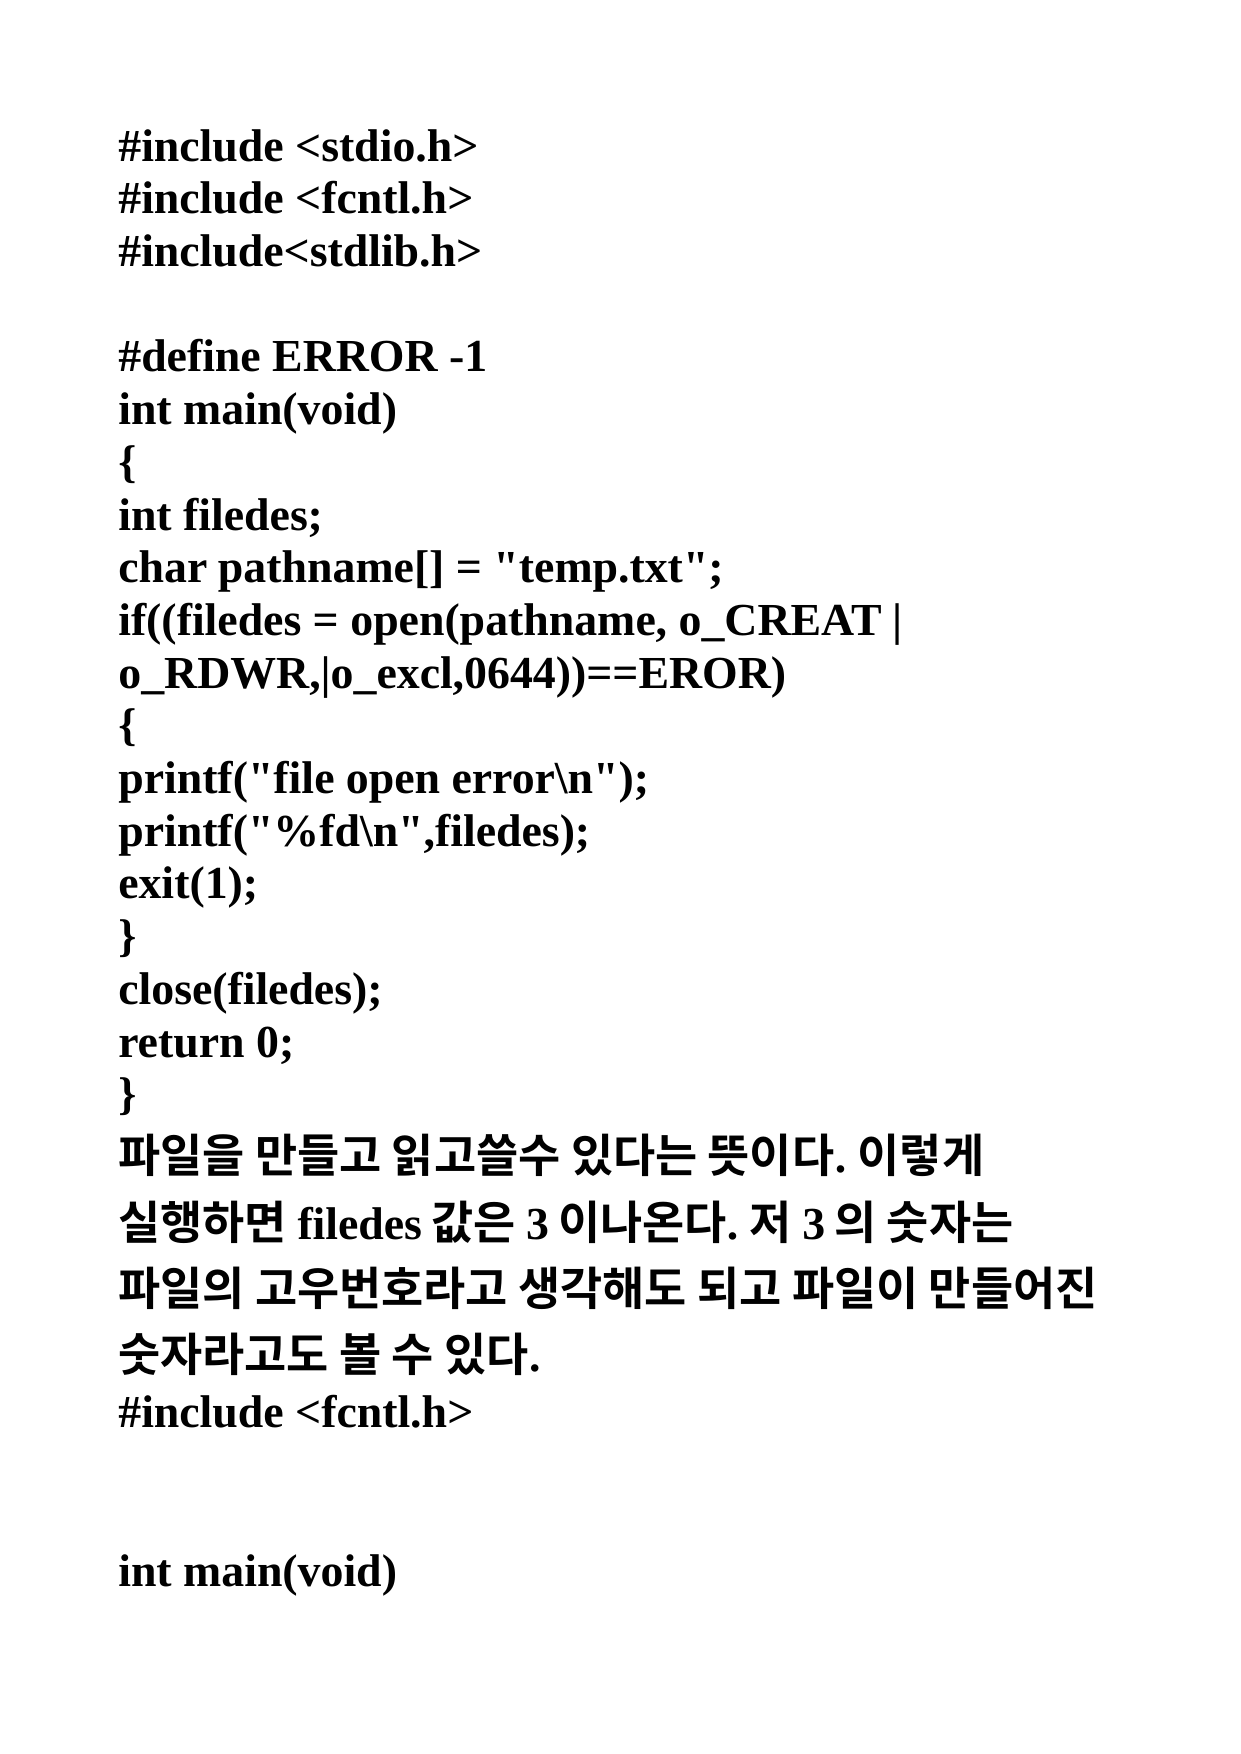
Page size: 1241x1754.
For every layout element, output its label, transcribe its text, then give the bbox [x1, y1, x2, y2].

text printf("file open error\n"); [118, 751, 1122, 803]
text } [118, 1067, 1122, 1119]
text int main(void) [118, 1543, 1122, 1596]
text #include <stdio.h> [118, 118, 1122, 171]
text exit(1); [118, 856, 1122, 909]
text int filedes; [118, 487, 1122, 540]
text #define ERROR -1 [118, 329, 1122, 382]
text } [118, 909, 1122, 961]
text if((filedes = open(pathname, o_CREAT | o_RDWR,|o_excl,0644))==EROR) [118, 592, 1122, 698]
text #include <fcntl.h> [118, 171, 1122, 223]
text #include<stdlib.h> [118, 223, 1122, 276]
text close(filedes); [118, 961, 1122, 1014]
text return 0; [118, 1014, 1122, 1067]
text printf("%fd\n",filedes); [118, 803, 1122, 856]
text 파일을 만들고 읽고쓸수 있다는 뜻이다. 이렇게 실행하면 filedes값은 3이나온다. 저 3의 숫자는 파일의 고우번호라고 생각해도 되고 파일이 만들어진 숫자라고도 볼 수 있다. [118, 1119, 1122, 1385]
text { [118, 698, 1122, 751]
text char pathname[] = "temp.txt"; [118, 540, 1122, 592]
text { [118, 434, 1122, 487]
text #include <fcntl.h> [118, 1385, 1122, 1438]
text int main(void) [118, 382, 1122, 434]
